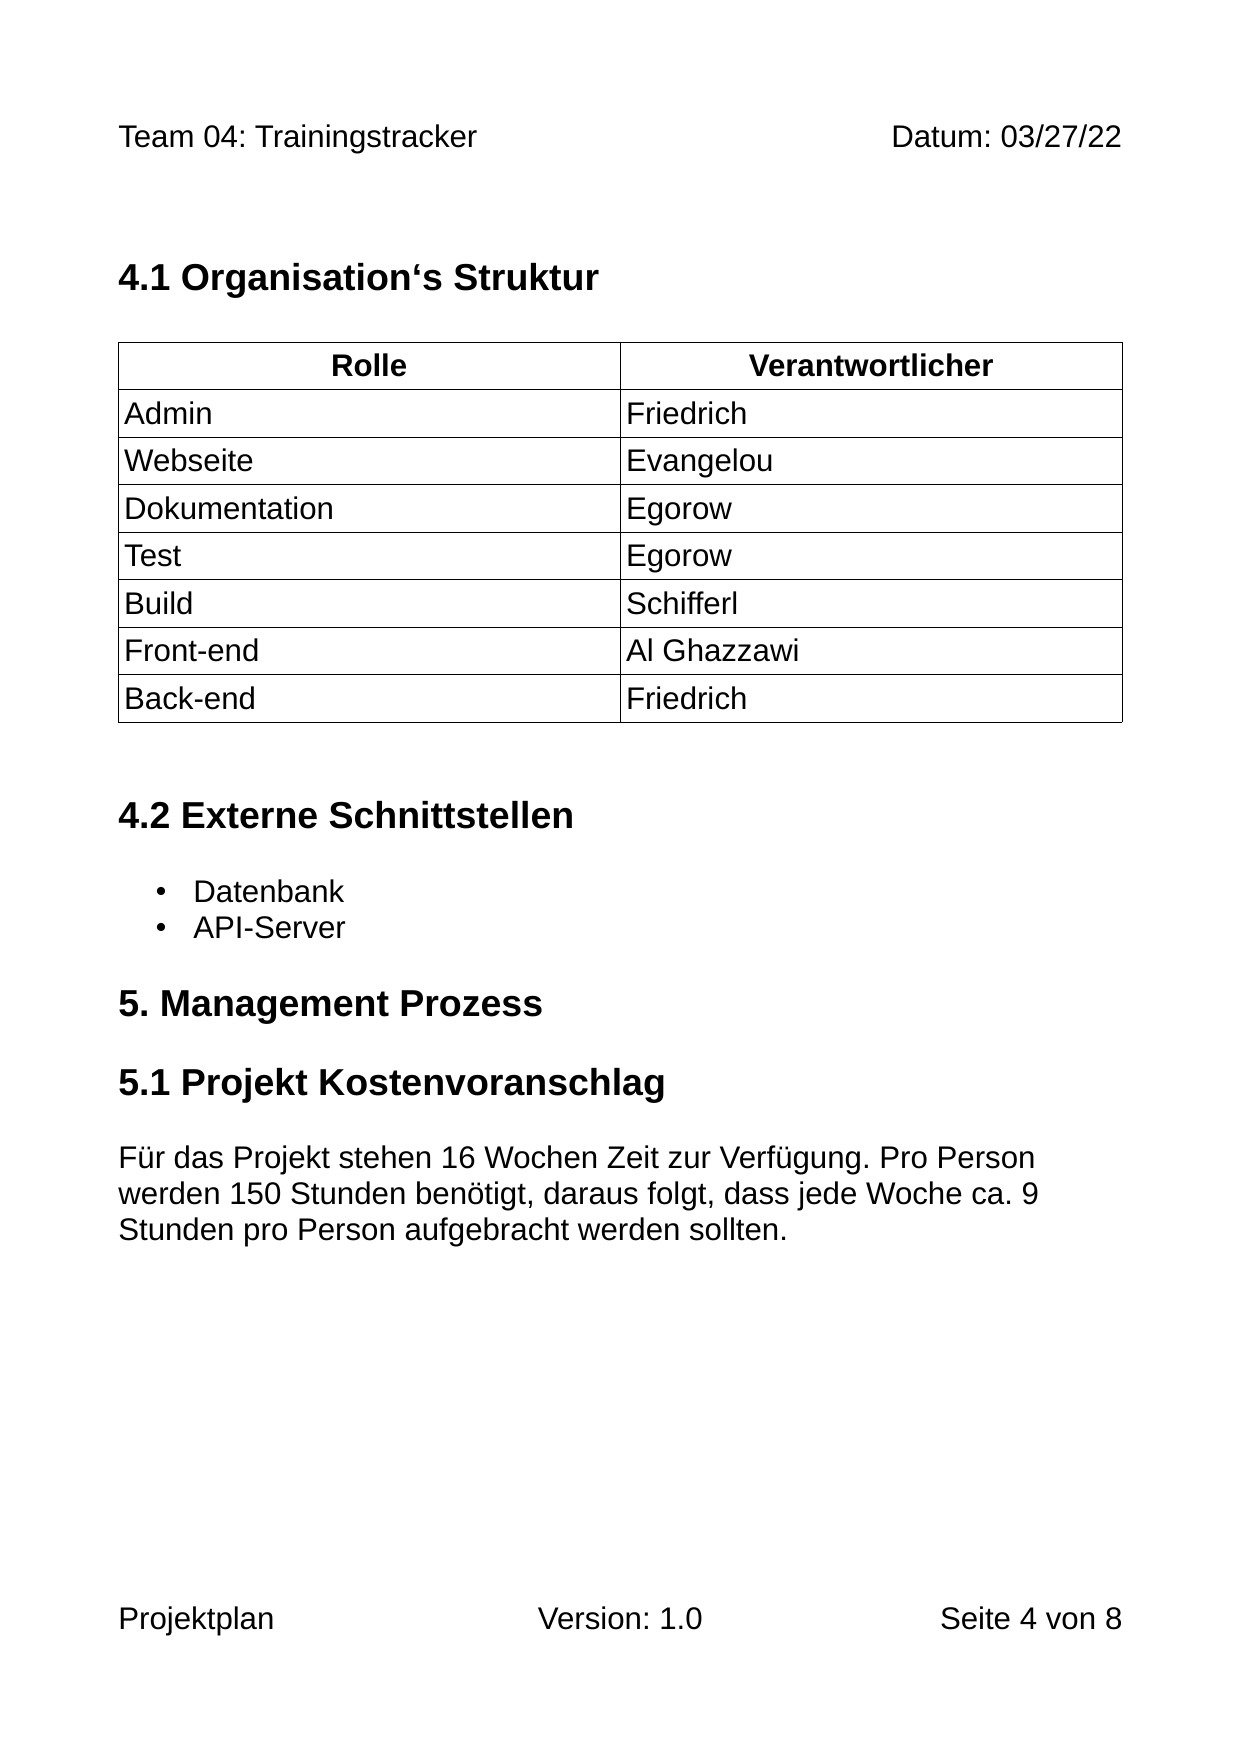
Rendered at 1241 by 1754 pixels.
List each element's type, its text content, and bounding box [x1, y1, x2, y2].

table_cell Al Ghazzawi [621, 628, 1122, 674]
table_cell Back-end [119, 675, 620, 722]
text Für das Projekt stehen 16 Wochen Zeit zur Verfügung. Pro Person werden 150 Stunden benötigt, daraus folgt, dass jede Woche ca. 9 Stunden pro Person aufgebracht werden sollten. [118, 1139, 1122, 1247]
table_header Rolle [119, 343, 620, 389]
table_header Verantwortlicher [621, 343, 1122, 389]
table_cell Friedrich [621, 390, 1122, 437]
text 5. Management Prozess [118, 981, 1122, 1024]
table_cell Egorow [621, 485, 1122, 532]
list API-Server [156, 909, 1122, 945]
table_cell Webseite [119, 438, 620, 484]
table_cell Egorow [621, 533, 1122, 579]
text 4.1 Organisation‘s Struktur [118, 255, 1122, 298]
list Datenbank [156, 873, 1122, 909]
table_cell Evangelou [621, 438, 1122, 484]
table_cell Admin [119, 390, 620, 437]
table_cell Front-end [119, 628, 620, 674]
table_cell Dokumentation [119, 485, 620, 532]
text 5.1 Projekt Kostenvoranschlag [118, 1060, 1122, 1103]
table_cell Friedrich [621, 675, 1122, 722]
table_cell Schifferl [621, 580, 1122, 627]
table_cell Test [119, 533, 620, 579]
text 4.2 Externe Schnittstellen [118, 794, 1122, 837]
table_cell Build [119, 580, 620, 627]
